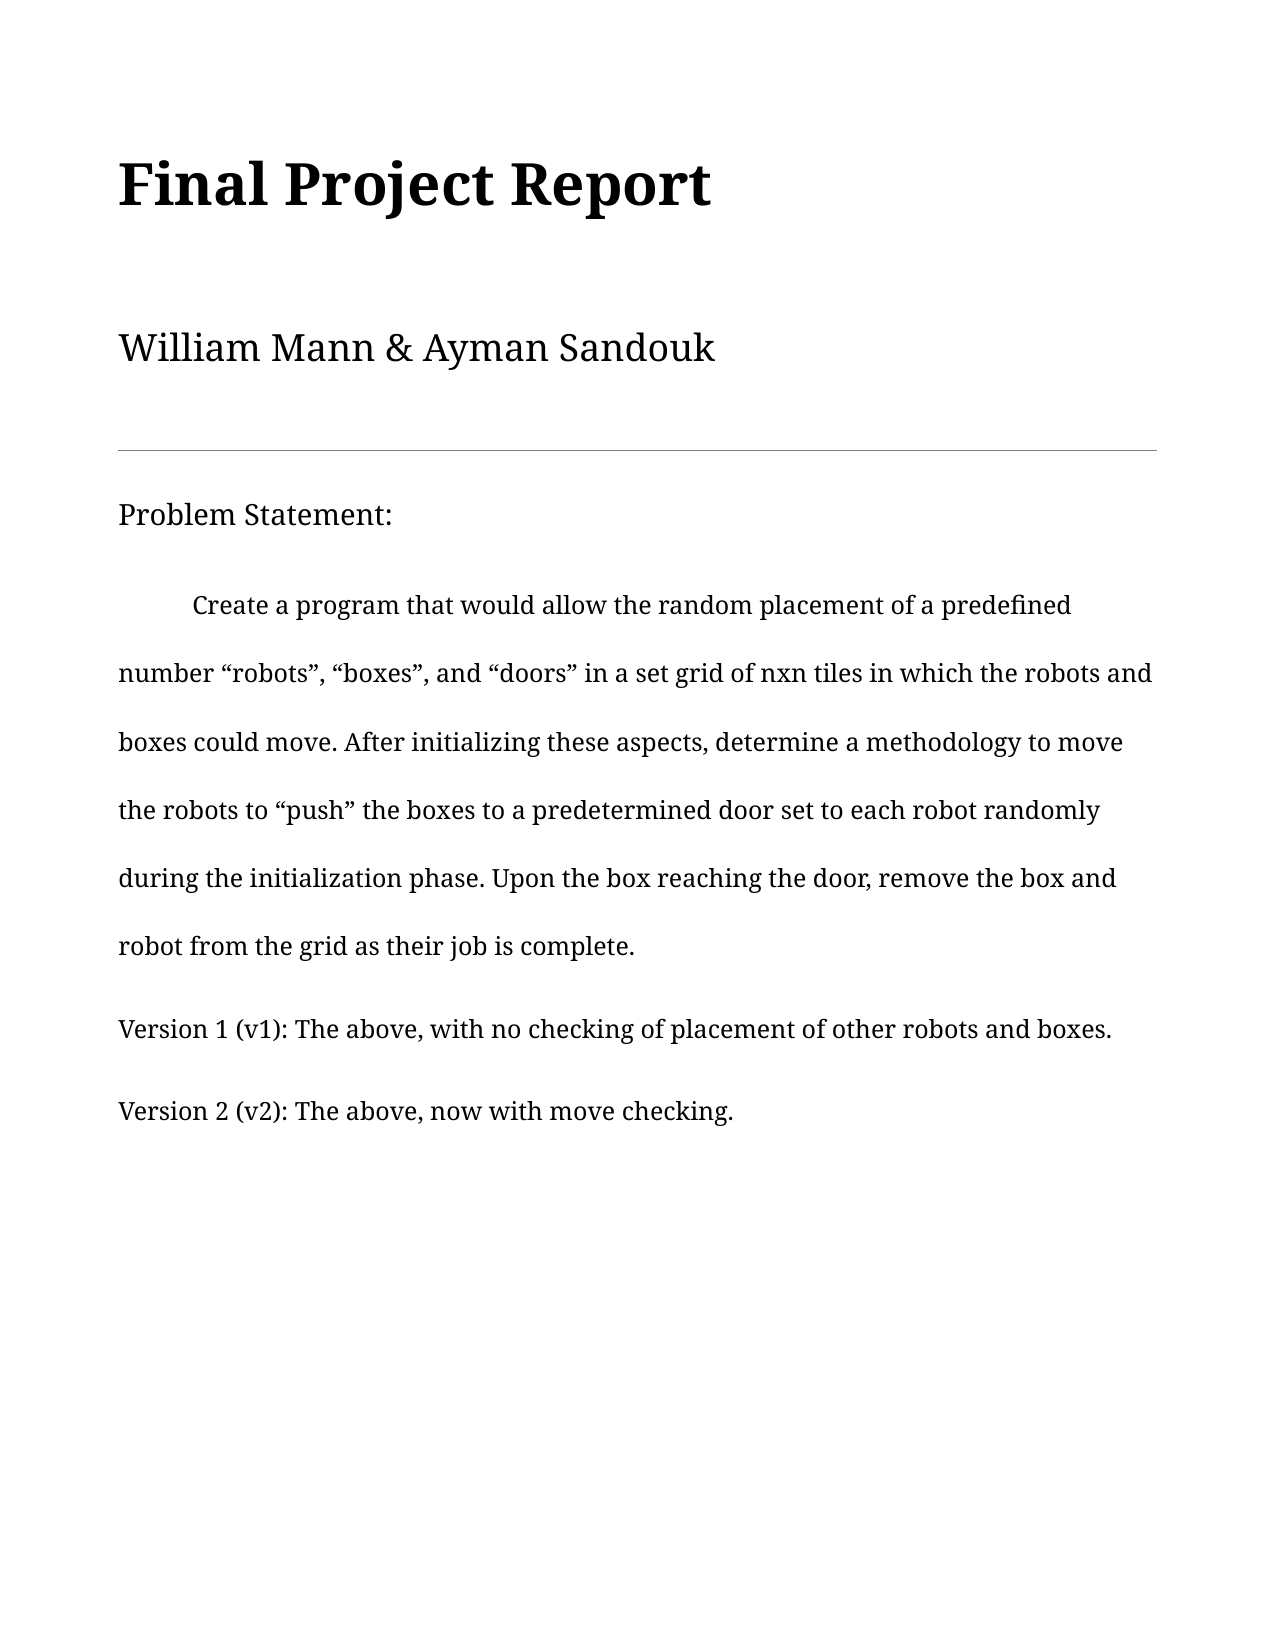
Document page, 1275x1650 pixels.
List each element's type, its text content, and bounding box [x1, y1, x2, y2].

text Problem Statement: [118, 494, 1157, 534]
text Version 1 (v1): The above, with no checking of placement of other robots and boxes. [118, 1011, 1157, 1045]
subtitle William Mann & Ayman Sandouk [118, 321, 1157, 372]
title Final Project Report [118, 143, 1157, 223]
text Version 2 (v2): The above, now with move checking. [118, 1094, 1157, 1128]
text Create a program that would allow the random placement of a predefined number “robots”, “boxes”, and “doors” in a set grid of nxn tiles in which the robots and boxes could move. After initializing these aspects, determine a methodology to move the robots to “push” the boxes to a predetermined door set to each robot randomly during the initialization phase. Upon the box reaching the door, remove the box and robot from the grid as their job is complete. [118, 588, 1157, 963]
